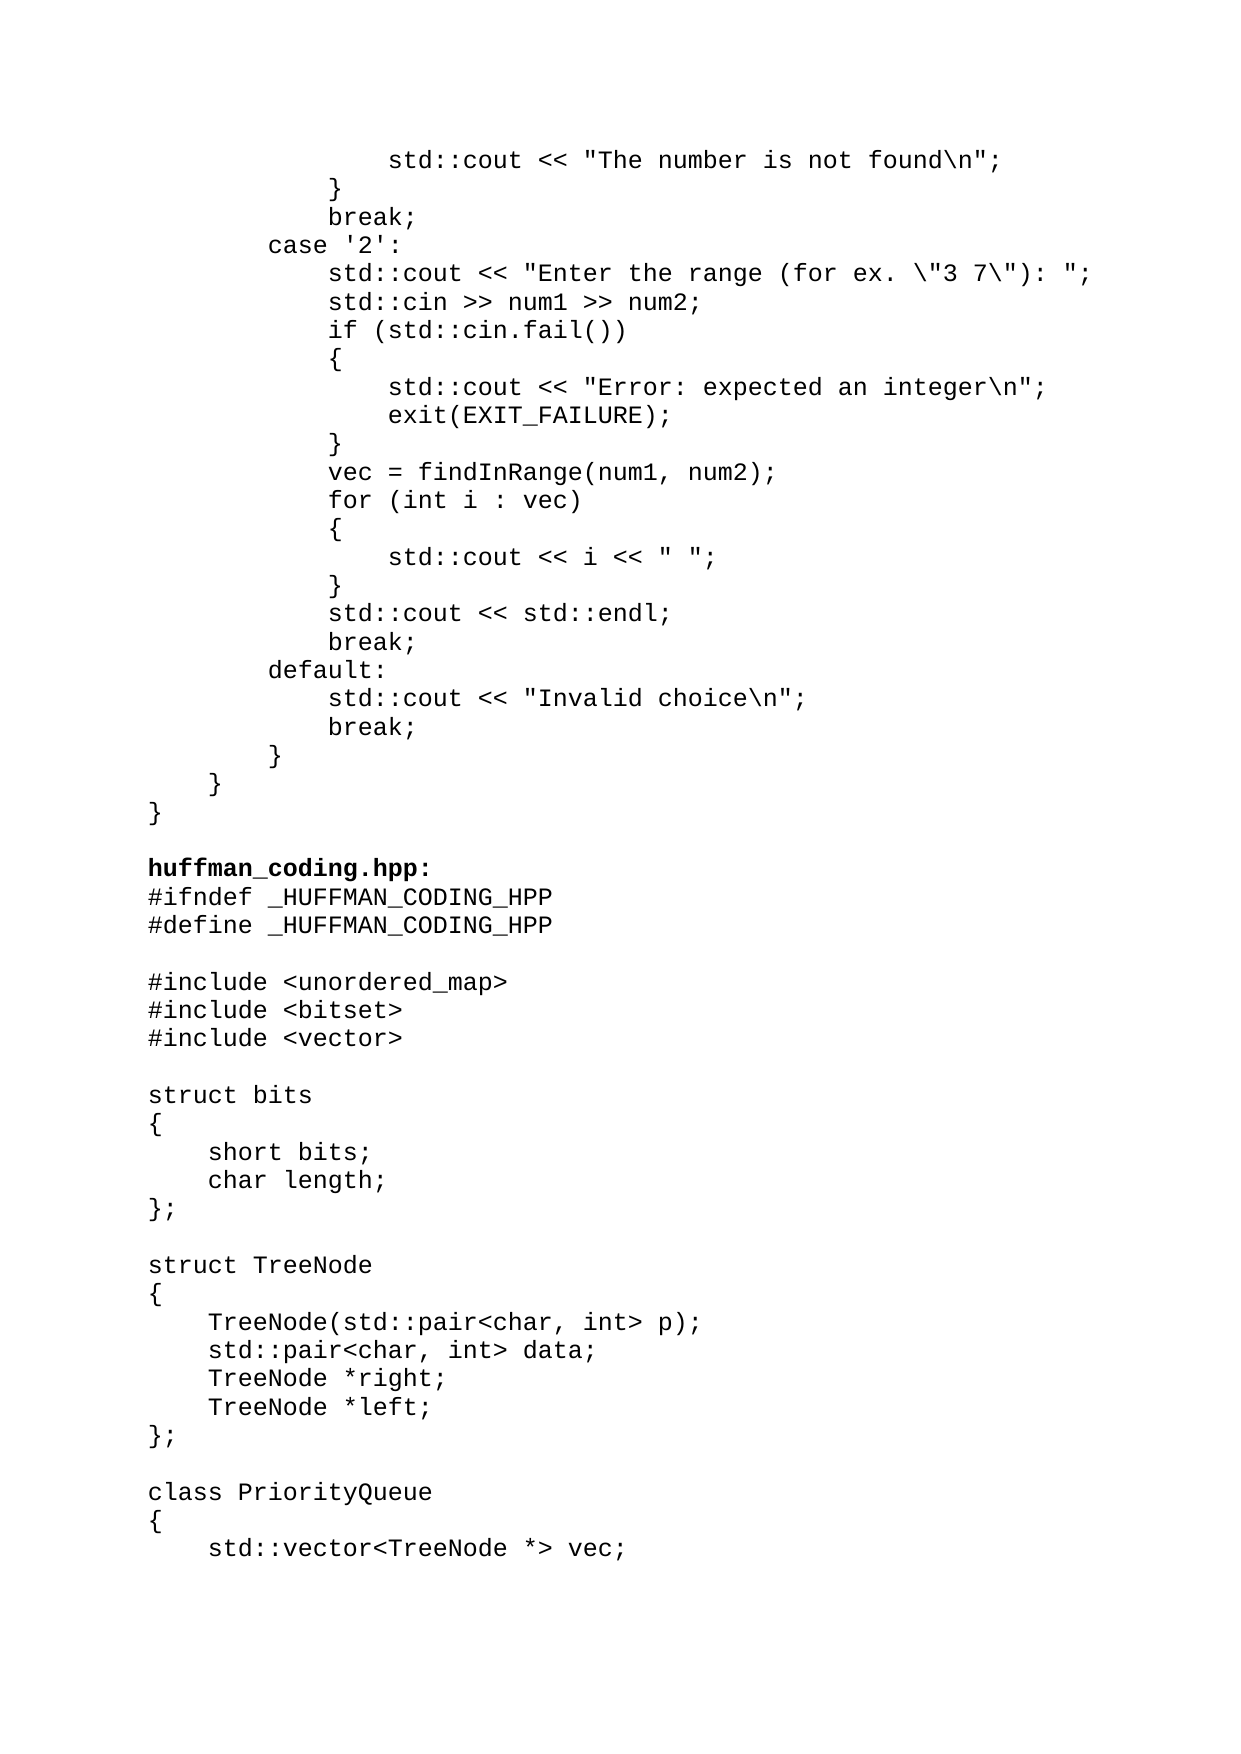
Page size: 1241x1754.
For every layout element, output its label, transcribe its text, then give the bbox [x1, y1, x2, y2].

text huffman_coding.hpp: [148, 856, 1181, 884]
text #ifndef _HUFFMAN_CODING_HPP #define _HUFFMAN_CODING_HPP #include <unordered_map> #include <bitset> #include <vector> struct bits { short bits; char length; }; struct TreeNode { TreeNode(std::pair<char, int> p); std::pair<char, int> data; TreeNode *right; TreeNode *left; }; class PriorityQueue { std::vector<TreeNode *> vec; [148, 884, 1181, 1593]
text std::cout << "The number is not found\n"; } break; case '2': std::cout << "Enter the range (for ex. \"3 7\"): "; std::cin >> num1 >> num2; if (std::cin.fail()) { std::cout << "Error: expected an integer\n"; exit(EXIT_FAILURE); } vec = findInRange(num1, num2); for (int i : vec) { std::cout << i << " "; } std::cout << std::endl; break; default: std::cout << "Invalid choice\n"; break; } } } [148, 148, 1181, 828]
